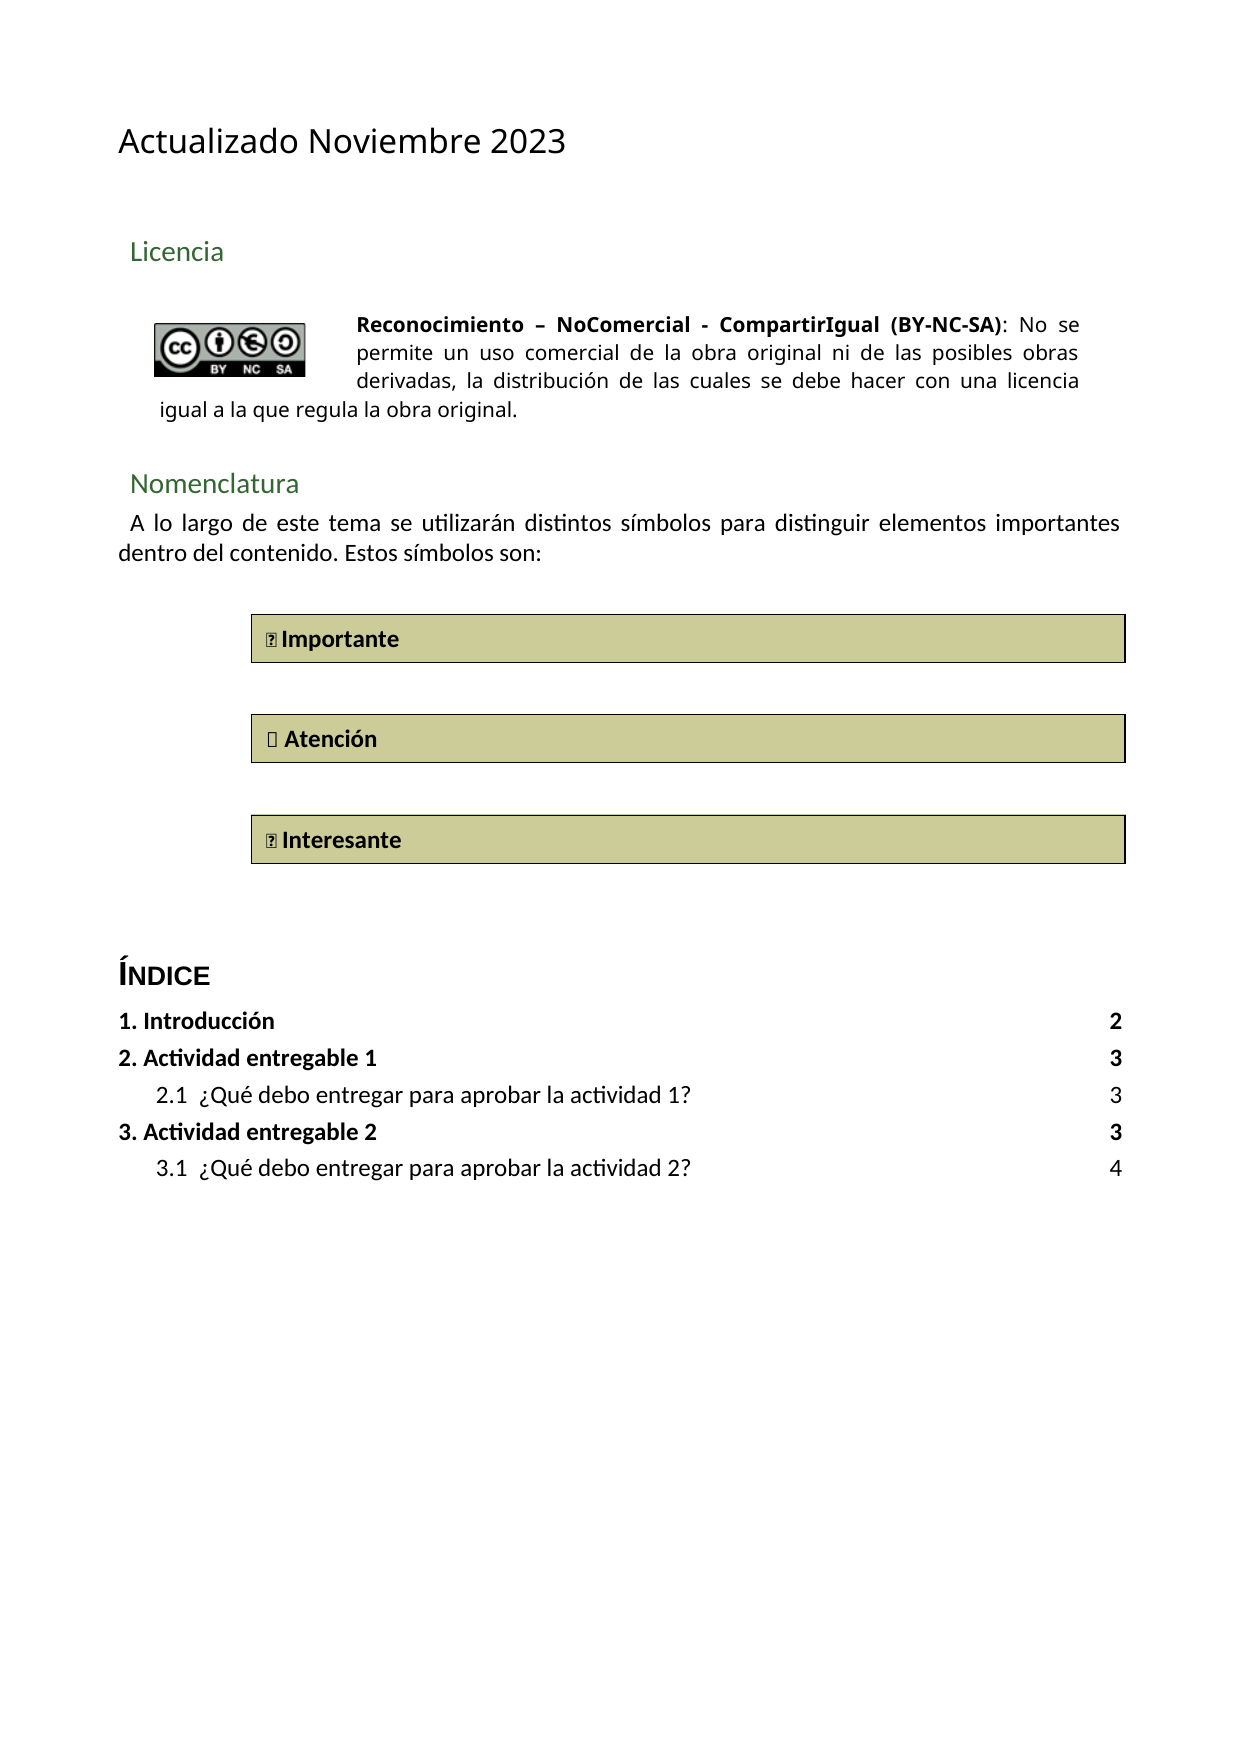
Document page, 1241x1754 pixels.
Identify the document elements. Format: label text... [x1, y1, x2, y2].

text 3. Actividad entregable 2 3 [118, 1116, 1122, 1146]
text 2.1 ¿Qué debo entregar para aprobar la actividad 1? 3 [156, 1079, 1122, 1109]
text A lo largo de este tema se utilizarán distintos símbolos para distinguir elementos importantes dentro del contenido. Estos símbolos son: [118, 507, 1122, 568]
text 📖 Importante [252, 615, 1124, 662]
text Índice [118, 954, 1122, 993]
text ❕ Atención [252, 715, 1124, 762]
text 1. Introducción 2 [118, 1005, 1122, 1036]
text 3.1 ¿Qué debo entregar para aprobar la actividad 2? 4 [156, 1152, 1122, 1183]
text Licencia [118, 233, 1122, 268]
text 2. Actividad entregable 1 3 [118, 1042, 1122, 1073]
text Actualizado Noviembre 2023 [118, 118, 1122, 163]
text Reconocimiento – NoComercial - CompartirIgual (BY-NC-SA): No se permite un uso comercial de la obra original ni de las posibles obras derivadas, la distribución de las cuales se debe hacer con una licencia igual a la que regula la obra original. [159, 310, 1080, 423]
picture [154, 323, 306, 377]
text 💬 Interesante [252, 816, 1124, 863]
text Nomenclatura [118, 465, 1122, 500]
